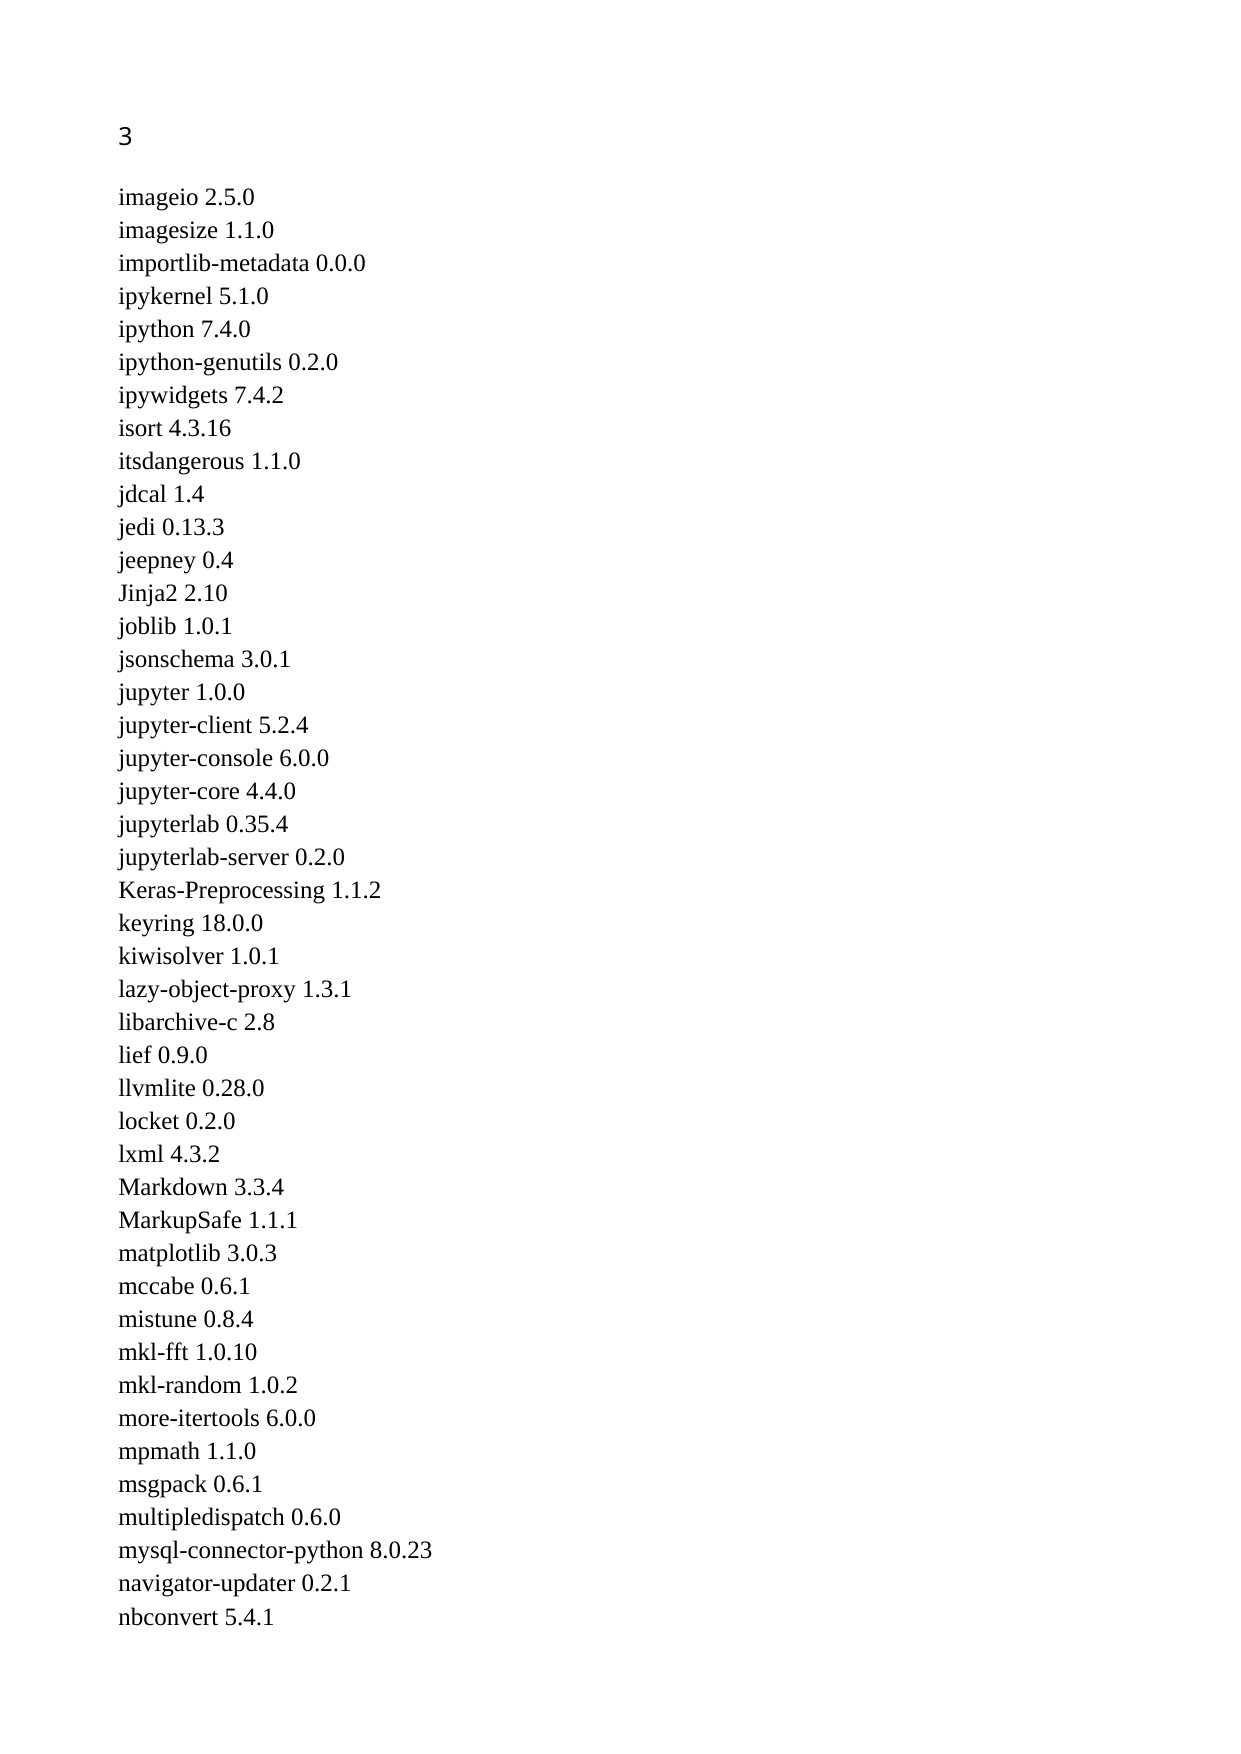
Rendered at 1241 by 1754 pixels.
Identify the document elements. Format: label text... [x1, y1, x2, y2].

text imageio 2.5.0 imagesize 1.1.0 importlib-metadata 0.0.0 ipykernel 5.1.0 ipython 7.4.0 ipython-genutils 0.2.0 ipywidgets 7.4.2 isort 4.3.16 itsdangerous 1.1.0 jdcal 1.4 jedi 0.13.3 jeepney 0.4 Jinja2 2.10 joblib 1.0.1 jsonschema 3.0.1 jupyter 1.0.0 jupyter-client 5.2.4 jupyter-console 6.0.0 jupyter-core 4.4.0 jupyterlab 0.35.4 jupyterlab-server 0.2.0 Keras-Preprocessing 1.1.2 keyring 18.0.0 kiwisolver 1.0.1 lazy-object-proxy 1.3.1 libarchive-c 2.8 lief 0.9.0 llvmlite 0.28.0 locket 0.2.0 lxml 4.3.2 Markdown 3.3.4 MarkupSafe 1.1.1 matplotlib 3.0.3 mccabe 0.6.1 mistune 0.8.4 mkl-fft 1.0.10 mkl-random 1.0.2 more-itertools 6.0.0 mpmath 1.1.0 msgpack 0.6.1 multipledispatch 0.6.0 mysql-connector-python 8.0.23 navigator-updater 0.2.1 nbconvert 5.4.1 [118, 182, 1122, 1630]
